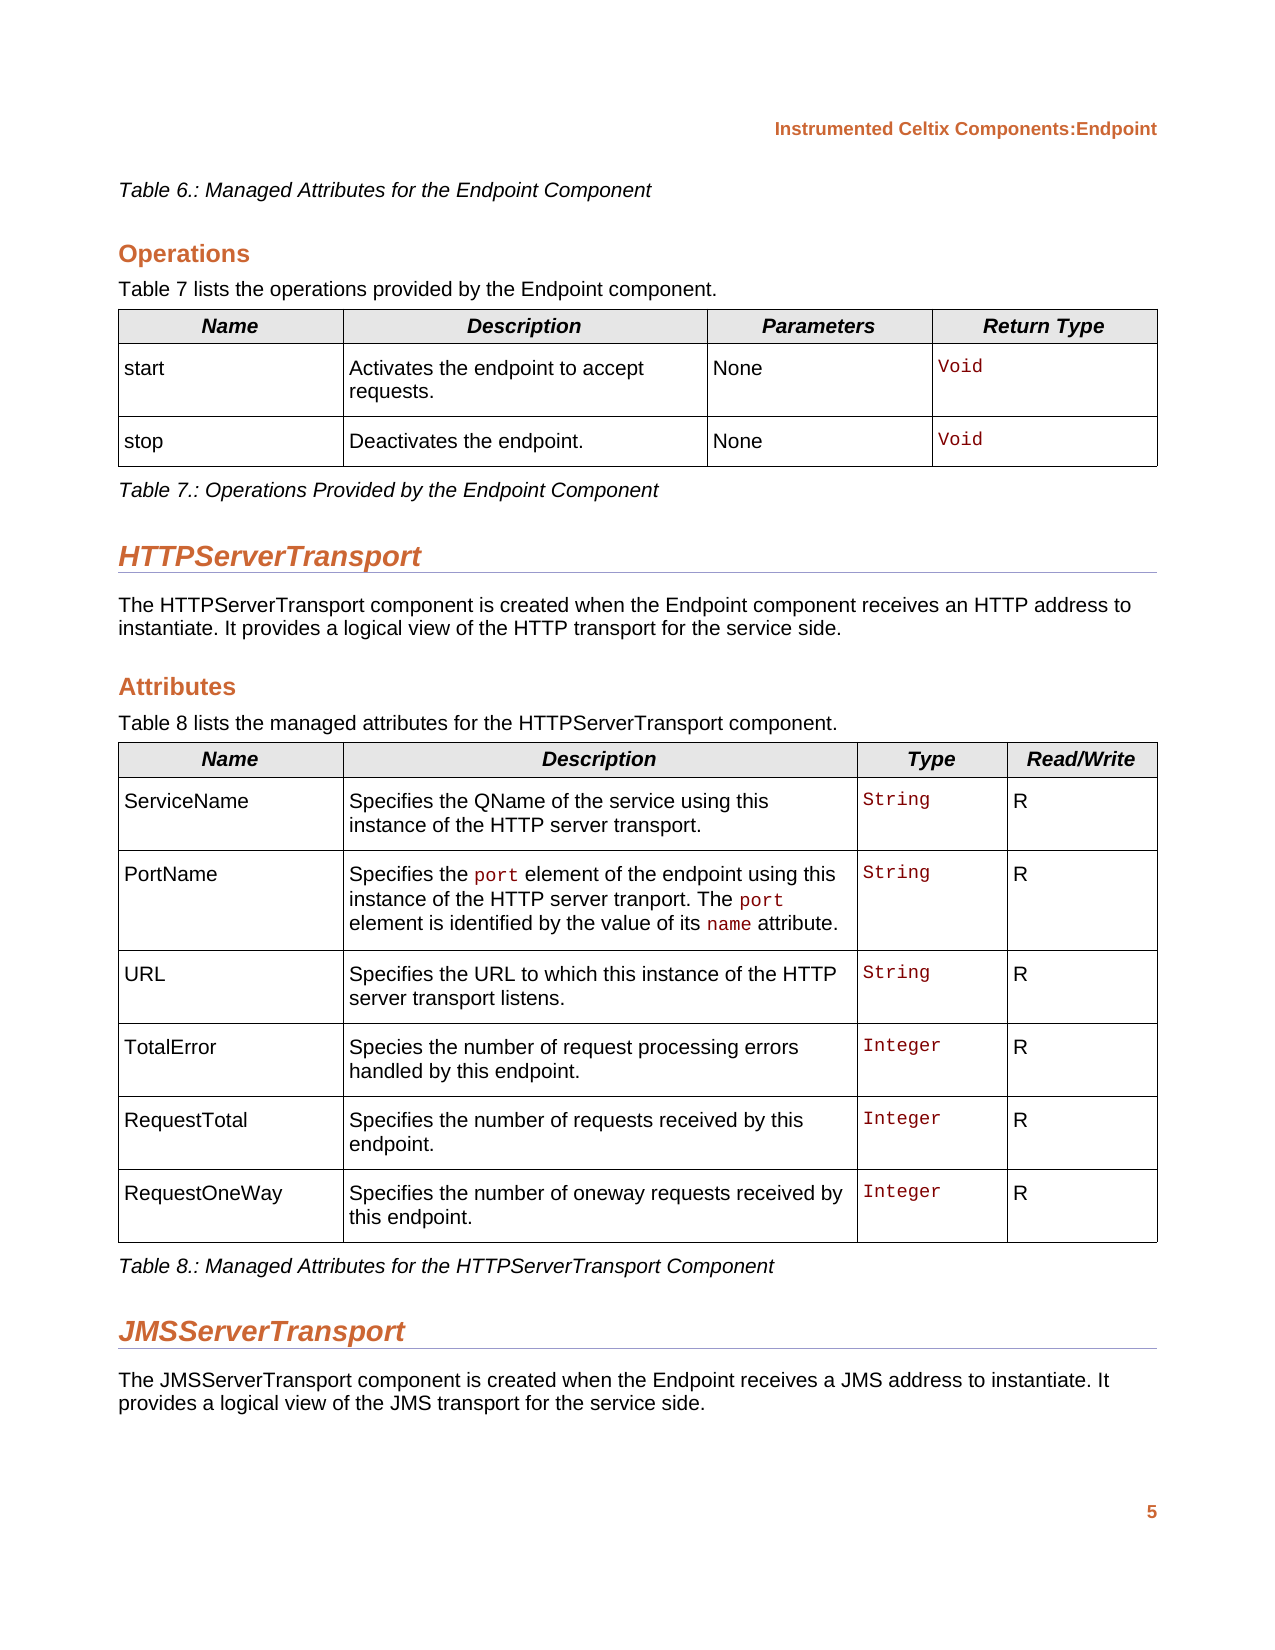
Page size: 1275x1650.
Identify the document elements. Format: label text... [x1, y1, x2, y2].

table_header Type [858, 743, 1007, 777]
text Operations [118, 239, 1157, 267]
table_cell String [858, 778, 1007, 849]
table_header Name [119, 743, 343, 777]
table_header Description [344, 743, 857, 777]
table_cell RequestOneWay [119, 1170, 343, 1242]
table_header Parameters [708, 310, 932, 343]
table_cell String [858, 951, 1007, 1023]
table_cell Void [933, 417, 1157, 466]
table_cell PortName [119, 851, 343, 949]
table_cell Specifies the QName of the service using this instance of the HTTP server transport. [344, 778, 857, 849]
table_header Return Type [933, 310, 1157, 343]
text The JMSServerTransport component is created when the Endpoint receives a JMS address to instantiate. It provides a logical view of the JMS transport for the service side. [118, 1369, 1157, 1415]
text Attributes [118, 673, 1157, 701]
table_cell RequestTotal [119, 1097, 343, 1169]
table_cell R [1008, 951, 1157, 1023]
table_cell ServiceName [119, 778, 343, 849]
table_cell R [1008, 851, 1157, 949]
table_cell Specifies the number of requests received by this endpoint. [344, 1097, 857, 1169]
text Table 8 lists the managed attributes for the HTTPServerTransport component. [118, 711, 1157, 734]
table_cell String [858, 851, 1007, 949]
table_cell Specifies the number of oneway requests received by this endpoint. [344, 1170, 857, 1242]
subtitle JMSServerTransport [118, 1315, 1157, 1348]
table_cell Integer [858, 1024, 1007, 1096]
table_cell R [1008, 1097, 1157, 1169]
table_cell Activates the endpoint to accept requests. [344, 344, 707, 416]
table_cell None [708, 344, 932, 416]
table_cell Integer [858, 1097, 1007, 1169]
table_header Description [344, 310, 707, 343]
table_cell None [708, 417, 932, 466]
text Table 7 lists the operations provided by the Endpoint component. [118, 278, 1157, 301]
table_cell R [1008, 1024, 1157, 1096]
table_header Read/Write [1008, 743, 1157, 777]
text The HTTPServerTransport component is created when the Endpoint component receives an HTTP address to instantiate. It provides a logical view of the HTTP transport for the service side. [118, 593, 1157, 639]
table_cell Void [933, 344, 1157, 416]
table_cell stop [119, 417, 343, 466]
text Table 8.: Managed Attributes for the HTTPServerTransport Component [118, 1254, 1157, 1277]
subtitle HTTPServerTransport [118, 539, 1157, 572]
text Table 7.: Operations Provided by the Endpoint Component [118, 479, 1157, 502]
table_cell R [1008, 1170, 1157, 1242]
table_cell Species the number of request processing errors handled by this endpoint. [344, 1024, 857, 1096]
table_cell TotalError [119, 1024, 343, 1096]
table_cell R [1008, 778, 1157, 849]
table_cell URL [119, 951, 343, 1023]
table_cell Specifies the URL to which this instance of the HTTP server transport listens. [344, 951, 857, 1023]
table_cell Deactivates the endpoint. [344, 417, 707, 466]
text Table 6.: Managed Attributes for the Endpoint Component [118, 178, 1157, 201]
table_cell start [119, 344, 343, 416]
table_header Name [119, 310, 343, 343]
table_cell Integer [858, 1170, 1007, 1242]
table_cell Specifies the port element of the endpoint using this instance of the HTTP server tranport. The port element is identified by the value of its name attribute. [344, 851, 857, 949]
